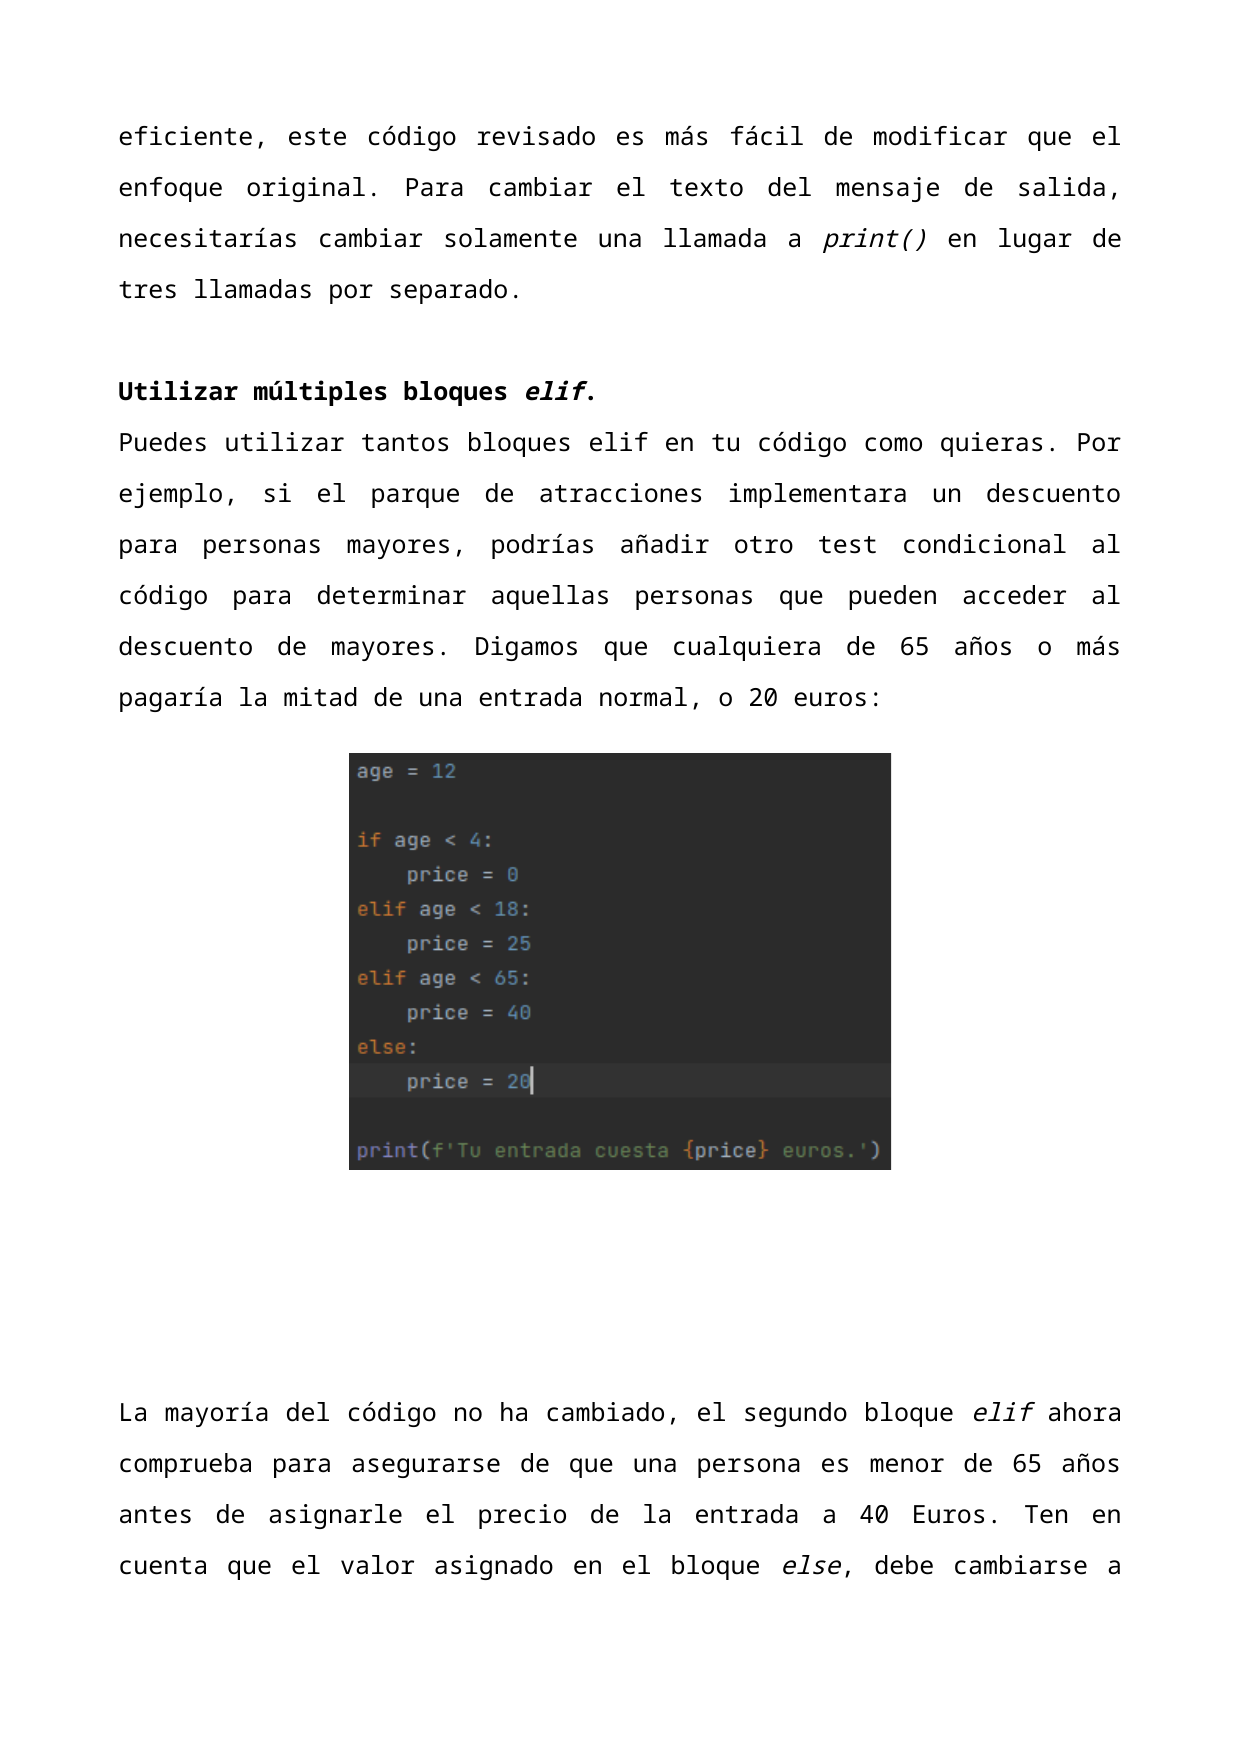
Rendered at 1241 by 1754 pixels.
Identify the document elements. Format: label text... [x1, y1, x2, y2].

text La mayoría del código no ha cambiado, el segundo bloque elif ahora comprueba para asegurarse de que una persona es menor de 65 años antes de asignarle el precio de la entrada a 40 Euros. Ten en cuenta que el valor asignado en el bloque else, debe cambiarse a [118, 1394, 1122, 1581]
text Utilizar múltiples bloques elif. [118, 373, 1122, 407]
picture [349, 753, 892, 1170]
text Puedes utilizar tantos bloques elif en tu código como quieras. Por ejemplo, si el parque de atracciones implementara un descuento para personas mayores, podrías añadir otro test condicional al código para determinar aquellas personas que pueden acceder al descuento de mayores. Digamos que cualquiera de 65 años o más pagaría la mitad de una entrada normal, o 20 euros: [118, 424, 1122, 714]
text eficiente, este código revisado es más fácil de modificar que el enfoque original. Para cambiar el texto del mensaje de salida, necesitarías cambiar solamente una llamada a print() en lugar de tres llamadas por separado. [118, 118, 1122, 305]
